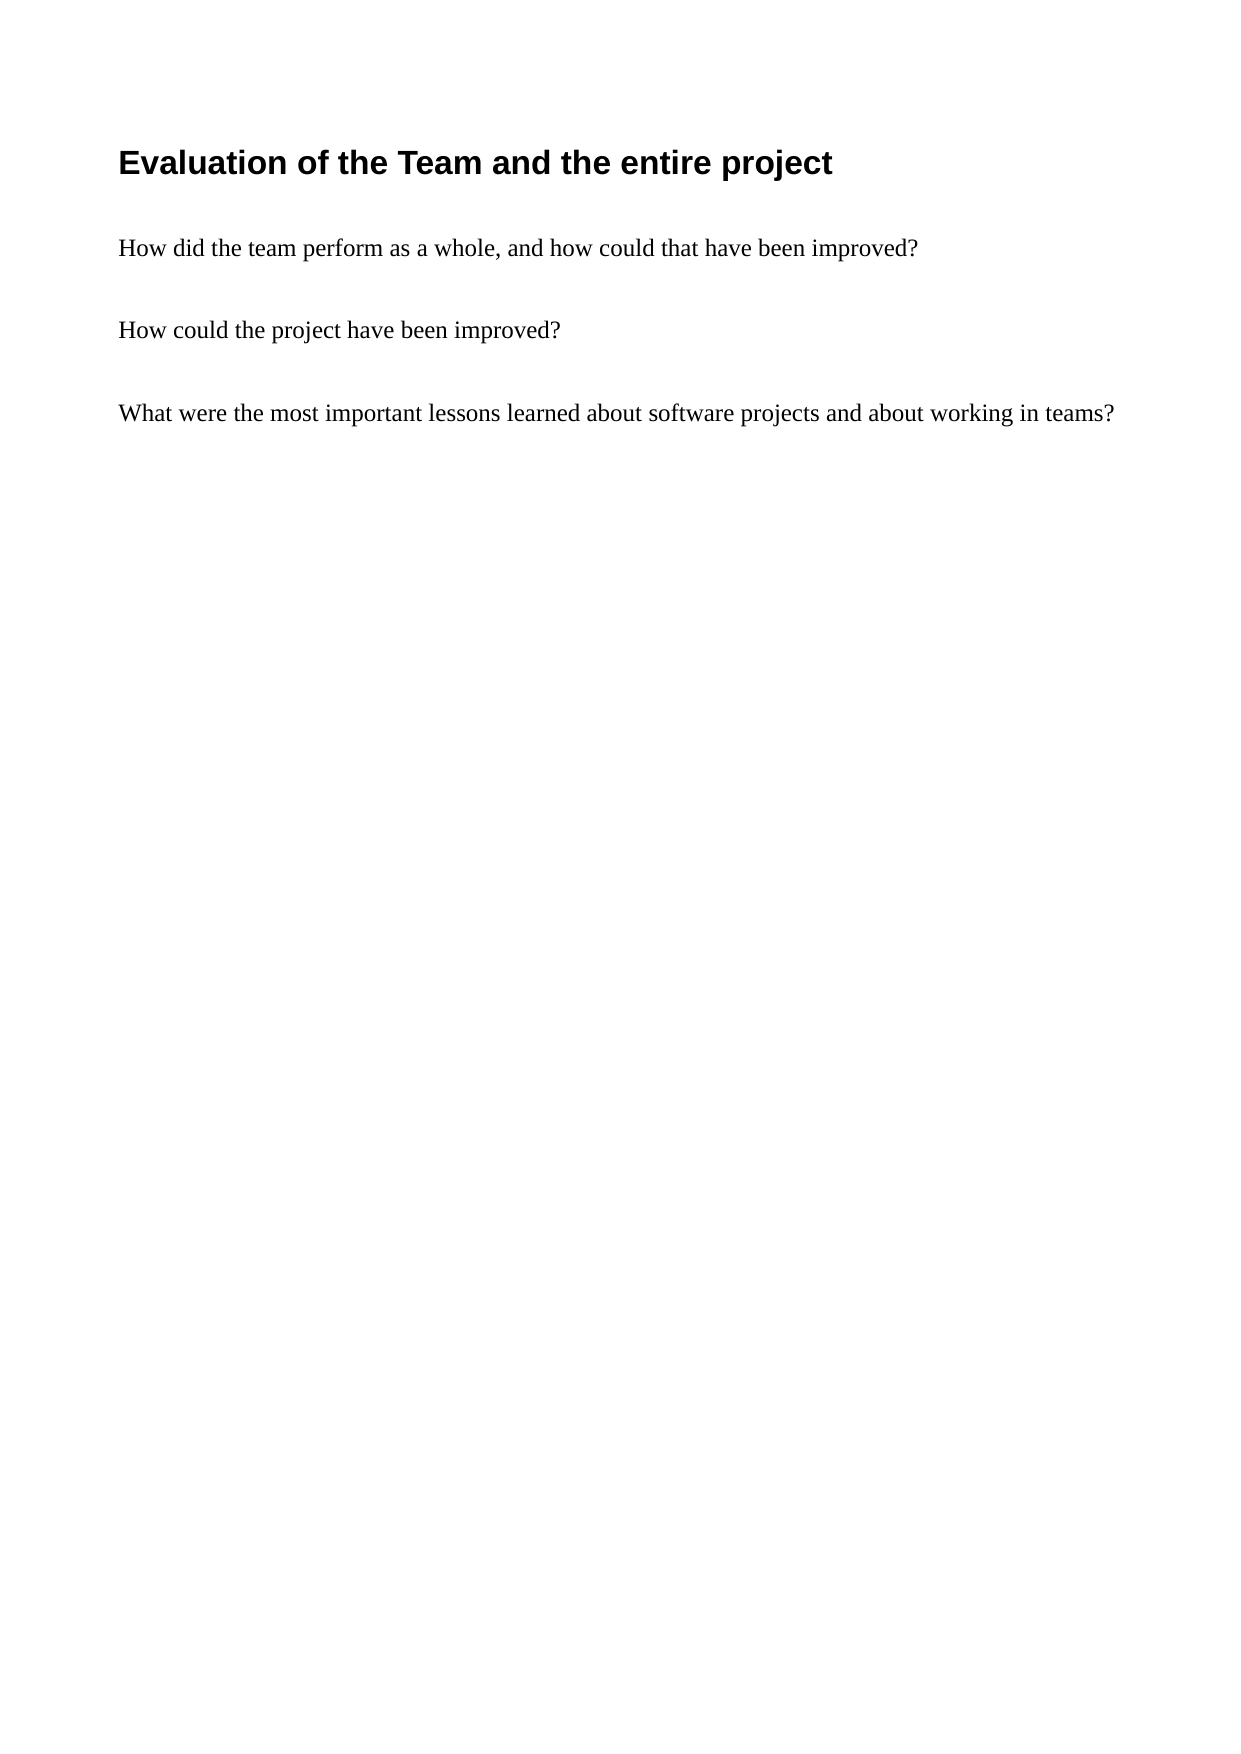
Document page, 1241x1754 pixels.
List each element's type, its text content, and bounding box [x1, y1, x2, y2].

text How did the team perform as a whole, and how could that have been improved? [118, 233, 1122, 262]
text How could the project have been improved? [118, 315, 1122, 344]
text What were the most important lessons learned about software projects and about working in teams? [118, 398, 1122, 427]
subtitle Evaluation of the Team and the entire project [118, 143, 1122, 220]
